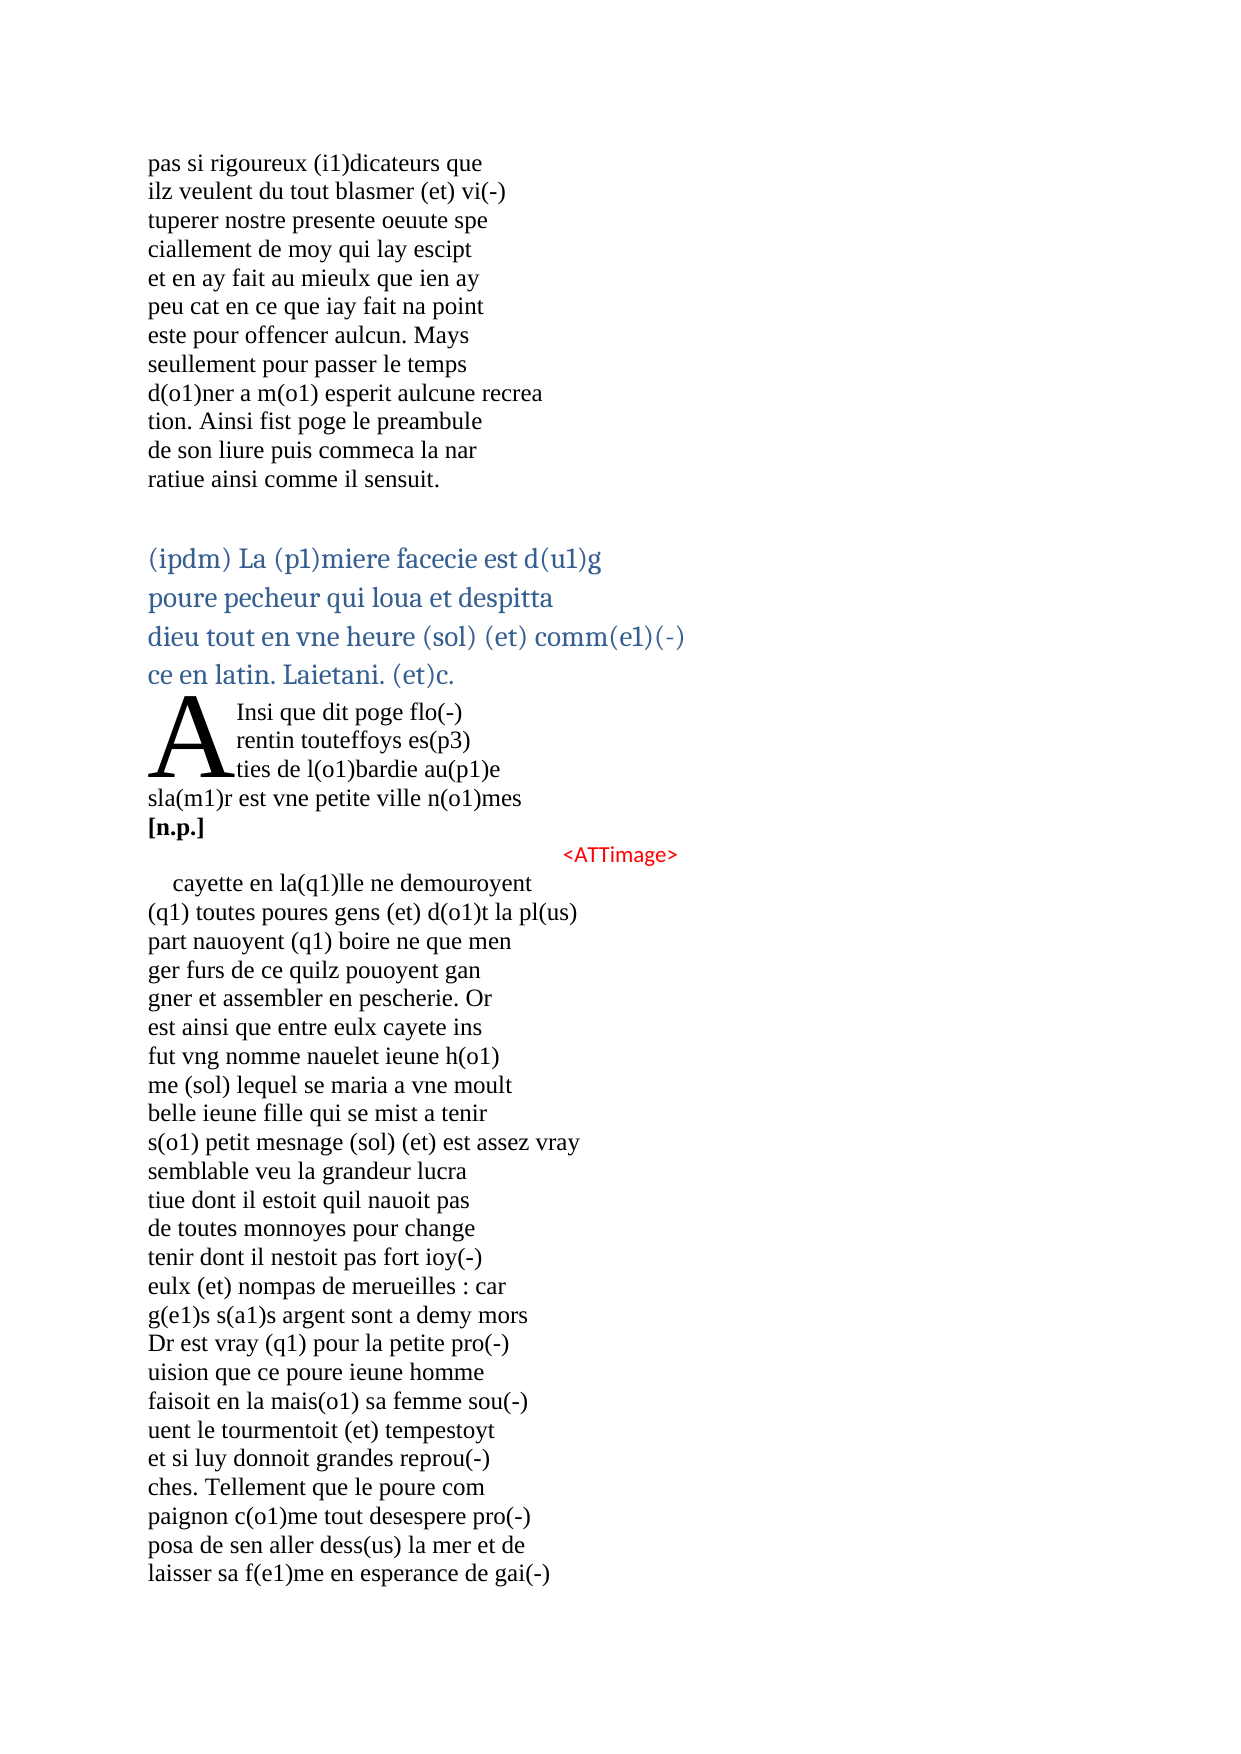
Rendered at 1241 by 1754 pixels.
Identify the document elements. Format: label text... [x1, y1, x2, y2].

text AInsi que dit poge flo(-) rentin touteffoys es(p3) ties de l(o1)bardie au(p1)e sla(m1)r est vne petite ville n(o1)mes [n.p.] [148, 697, 1093, 841]
text cayette en la(q1)lle ne demouroyent (q1) toutes poures gens (et) d(o1)t la pl(us) part nauoyent (q1) boire ne que men ger furs de ce quilz pouoyent gan gner et assembler en pescherie. Or est ainsi que entre eulx cayete ins fut vng nomme nauelet ieune h(o1) me (sol) lequel se maria a vne moult belle ieune fille qui se mist a tenir s(o1) petit mesnage (sol) (et) est assez vray semblable veu la grandeur lucra tiue dont il estoit quil nauoit pas de toutes monnoyes pour change tenir dont il nestoit pas fort ioy(-) eulx (et) nompas de merueilles : car g(e1)s s(a1)s argent sont a demy mors Dr est vray (q1) pour la petite pro(-) uision que ce poure ieune homme faisoit en la mais(o1) sa femme sou(-) uent le tourmentoit (et) tempestoyt et si luy donnoit grandes reprou(-) ches. Tellement que le poure com paignon c(o1)me tout desespere pro(-) posa de sen aller dess(us) la mer et de laisser sa f(e1)me en esperance de gai(-) [148, 868, 1093, 1587]
text <ATTimage> [148, 841, 1093, 868]
text pas si rigoureux (i1)dicateurs que ilz veulent du tout blasmer (et) vi(-) tuperer nostre presente oeuute spe ciallement de moy qui lay escipt et en ay fait au mieulx que ien ay peu cat en ce que iay fait na point este pour offencer aulcun. Mays seullement pour passer le temps d(o1)ner a m(o1) esperit aulcune recrea tion. Ainsi fist poge le preambule de son liure puis commeca la nar ratiue ainsi comme il sensuit. [148, 148, 1093, 493]
subtitle (ipdm) La (p1)miere facecie est d(u1)g poure pecheur qui loua et despitta dieu tout en vne heure (sol) (et) comm(e1)(-) ce en latin. Laietani. (et)c. [148, 543, 1093, 692]
